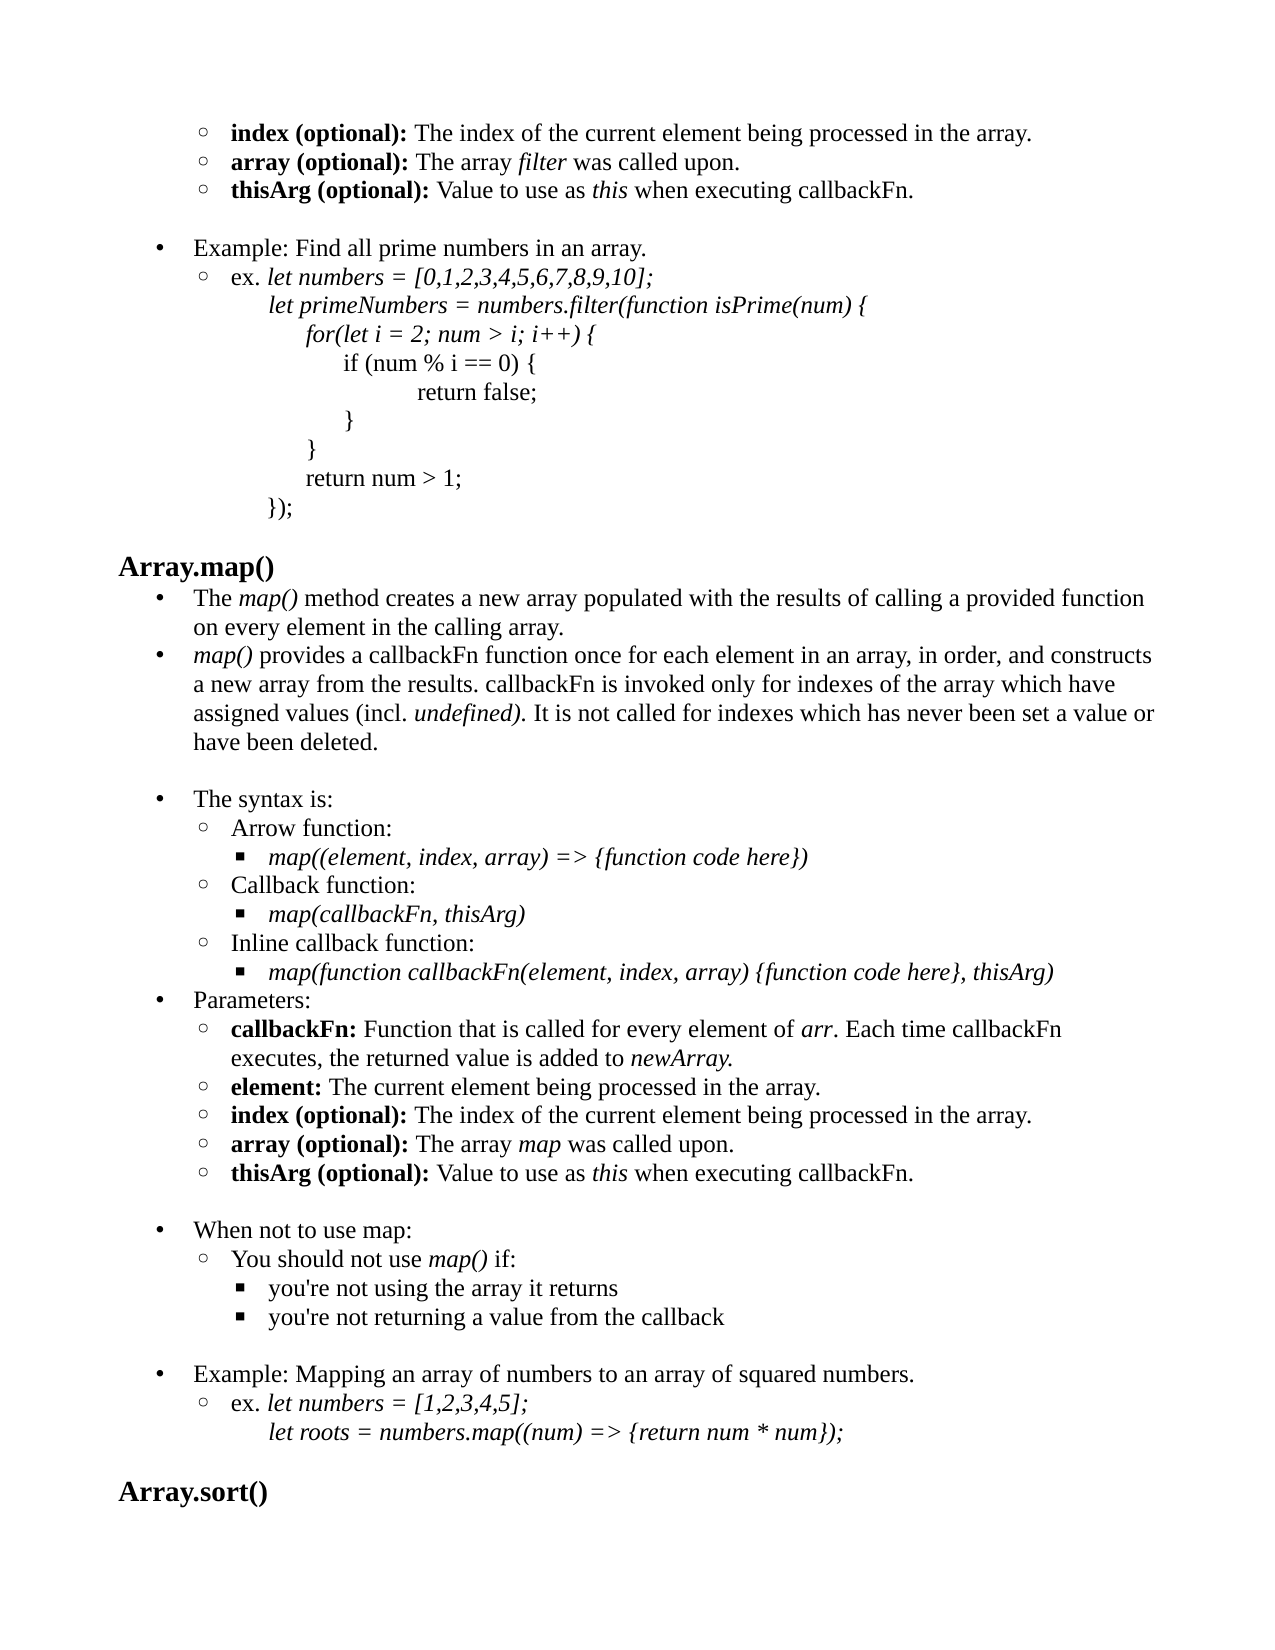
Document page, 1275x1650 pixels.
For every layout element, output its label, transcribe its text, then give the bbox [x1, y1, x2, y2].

list } [268, 434, 1157, 463]
list map(callbackFn, thisArg) [231, 899, 1157, 928]
list let primeNumbers = numbers.filter(function isPrime(num) { [231, 291, 1157, 319]
list map(function callbackFn(element, index, array) {function code here}, thisArg) [231, 957, 1157, 985]
list let roots = numbers.map((num) => {return num * num}); [231, 1417, 1157, 1445]
list thisArg (optional): Value to use as this when executing callbackFn. [193, 1158, 1157, 1187]
list if (num % i == 0) { return false; [306, 348, 1157, 406]
list map((element, index, array) => {function code here}) [231, 842, 1157, 870]
list index (optional): The index of the current element being processed in the array. [193, 1100, 1157, 1129]
list element: The current element being processed in the array. [193, 1072, 1157, 1100]
list ex. let numbers = [0,1,2,3,4,5,6,7,8,9,10]; [193, 262, 1157, 291]
list for(let i = 2; num > i; i++) { [268, 319, 1157, 348]
list callbackFn: Function that is called for every element of arr. Each time callbackFn executes, the returned value is added to newArray. [193, 1014, 1157, 1072]
list When not to use map: [156, 1215, 1157, 1244]
list } [306, 406, 1157, 434]
text }); [118, 492, 1157, 521]
list array (optional): The array filter was called upon. [193, 147, 1157, 176]
list Callback function: [193, 870, 1157, 899]
list you're not using the array it returns [231, 1273, 1157, 1302]
list ex. let numbers = [1,2,3,4,5]; [193, 1388, 1157, 1417]
list You should not use map() if: [193, 1244, 1157, 1273]
list thisArg (optional): Value to use as this when executing callbackFn. [193, 176, 1157, 204]
list The syntax is: [156, 784, 1157, 813]
text Array.map() [118, 549, 1157, 583]
list The map() method creates a new array populated with the results of calling a provided function on every element in the calling array. [156, 583, 1157, 640]
list Example: Mapping an array of numbers to an array of squared numbers. [156, 1359, 1157, 1388]
list Example: Find all prime numbers in an array. [156, 233, 1157, 262]
list Inline callback function: [193, 928, 1157, 957]
list map() provides a callbackFn function once for each element in an array, in order, and constructs a new array from the results. callbackFn is invoked only for indexes of the array which have assigned values (incl. undefined). It is not called for indexes which has never been set a value or have been deleted. [156, 640, 1157, 755]
list index (optional): The index of the current element being processed in the array. [193, 118, 1157, 147]
list array (optional): The array map was called upon. [193, 1129, 1157, 1158]
list Parameters: [156, 985, 1157, 1014]
text Array.sort() [118, 1474, 1157, 1508]
list Arrow function: [193, 813, 1157, 842]
list return num > 1; [268, 463, 1157, 492]
list you're not returning a value from the callback [231, 1302, 1157, 1330]
